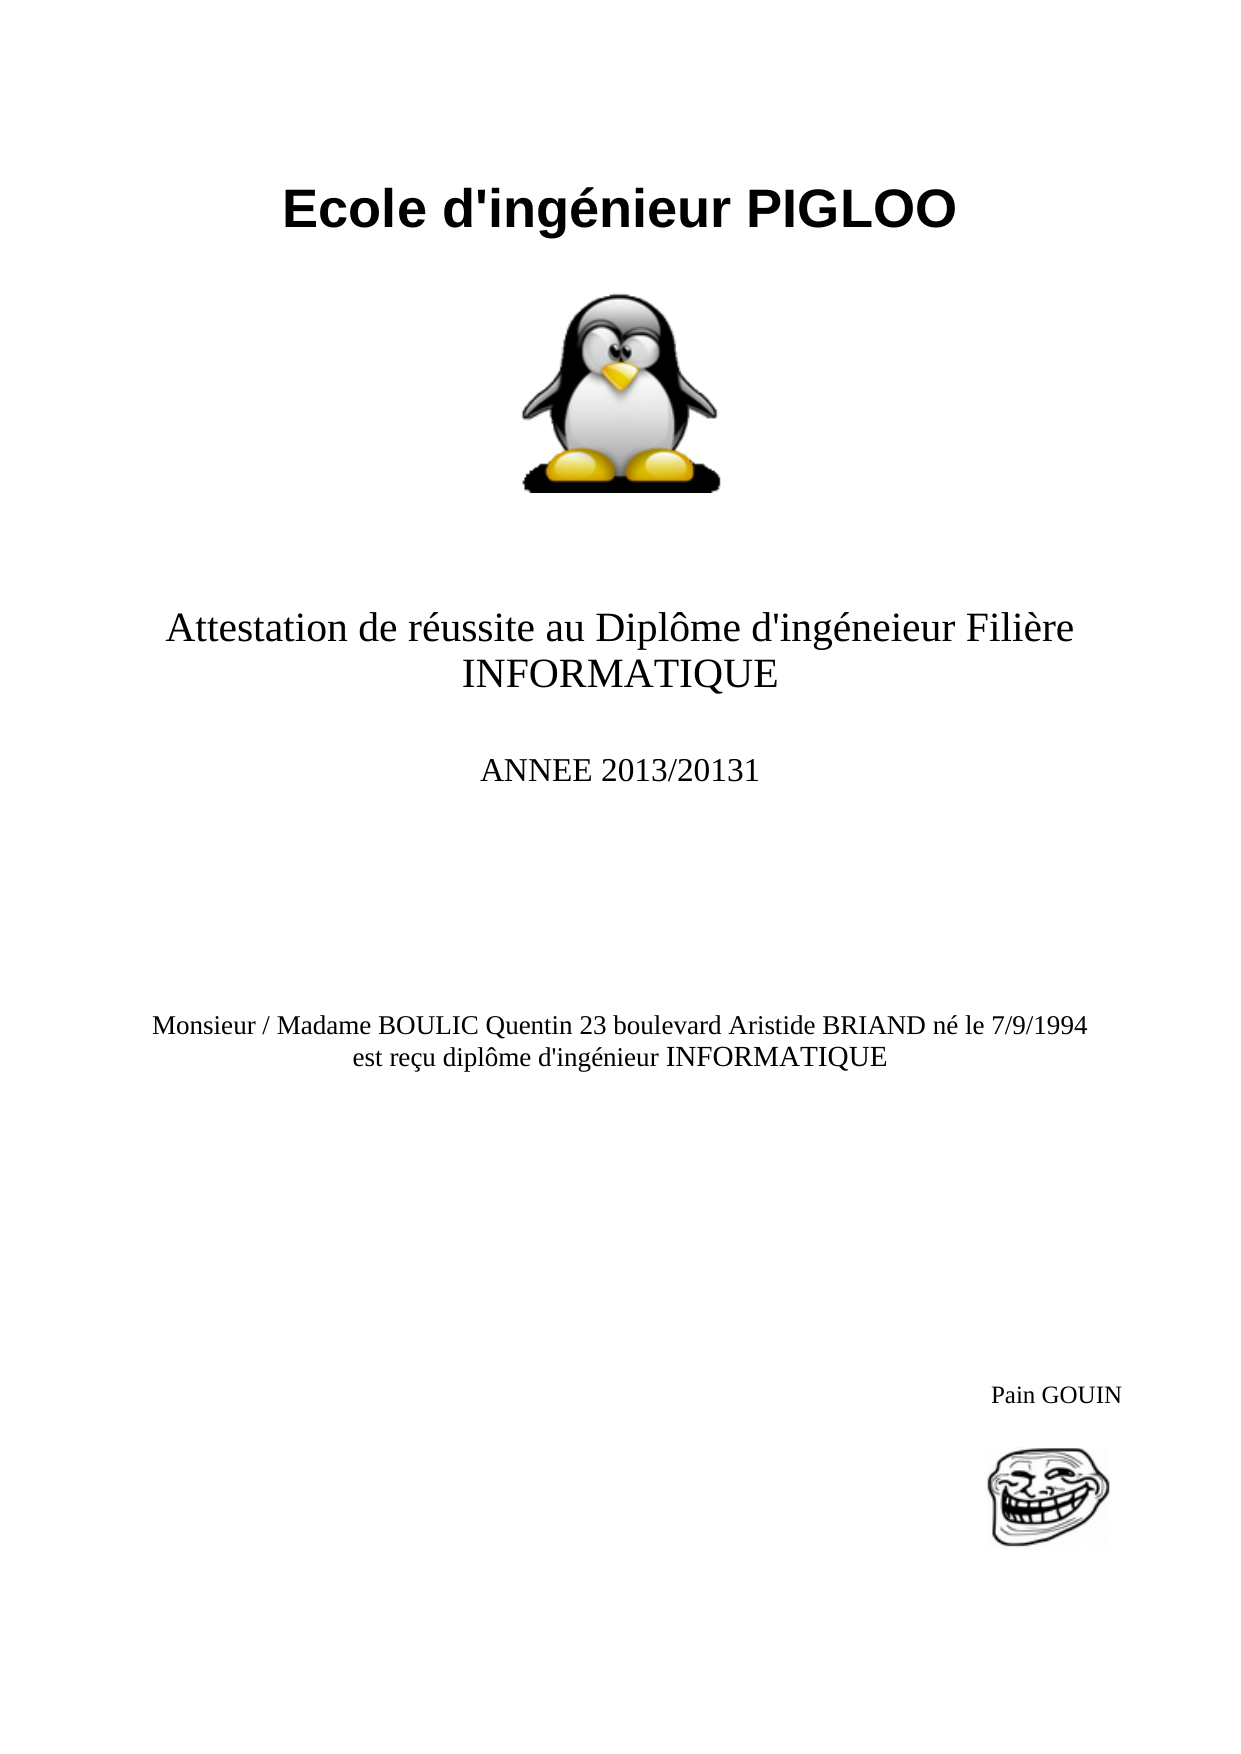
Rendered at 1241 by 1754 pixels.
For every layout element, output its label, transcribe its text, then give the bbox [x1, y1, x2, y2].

text ANNEE 2013/20131 [118, 752, 1122, 789]
text Attestation de réussite au Diplôme d'ingéneieur Filière INFORMATIQUE [118, 604, 1122, 697]
text Pain GOUIN [118, 1382, 1122, 1409]
picture [985, 1437, 1111, 1562]
text est reçu diplôme d'ingénieur INFORMATIQUE [118, 1040, 1122, 1072]
text Monsieur / Madame BOULIC Quentin 23 boulevard Aristide BRIAND né le 7/9/1994 [118, 1010, 1122, 1040]
picture [518, 290, 722, 493]
text Ecole d'ingénieur PIGLOO [118, 179, 1122, 239]
